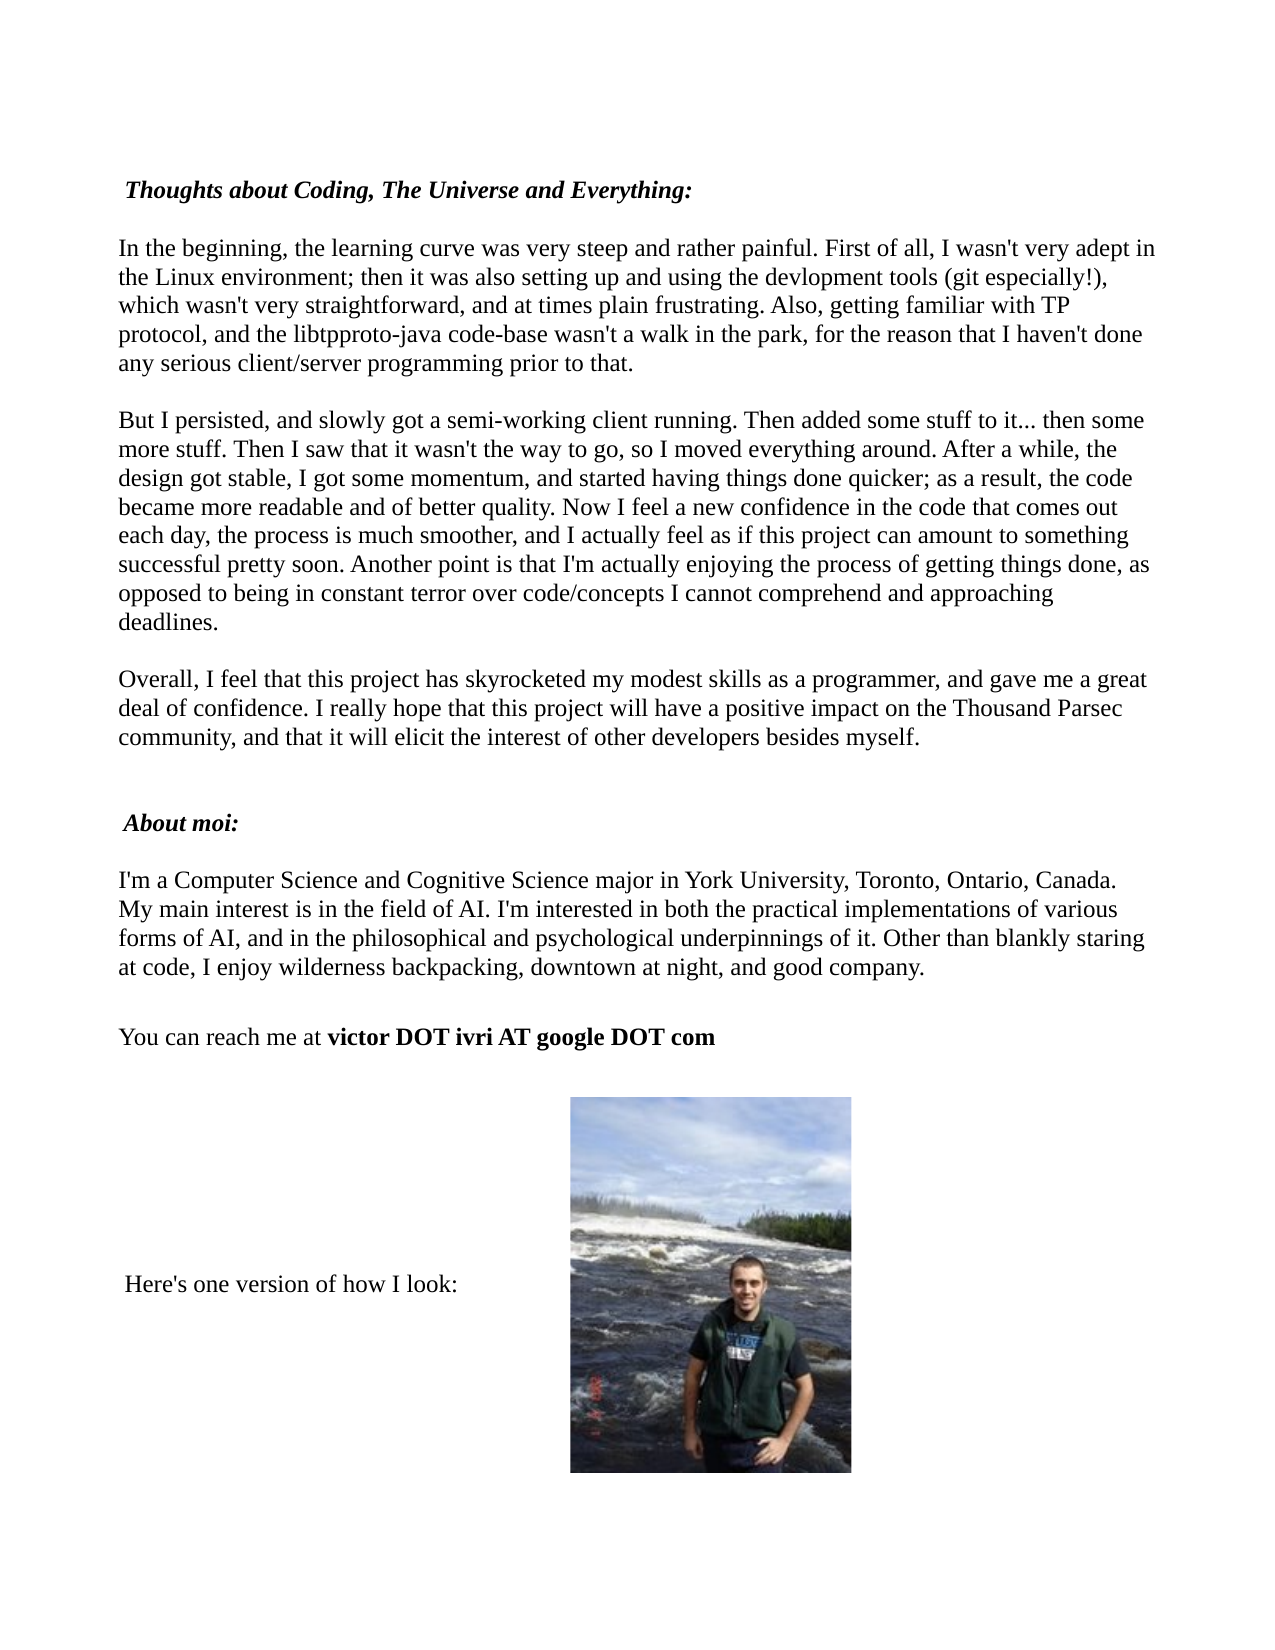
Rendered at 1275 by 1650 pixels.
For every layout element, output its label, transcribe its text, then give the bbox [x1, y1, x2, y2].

text Thoughts about Coding, The Universe and Everything: [118, 176, 1157, 204]
text In the beginning, the learning curve was very steep and rather painful. First of all, I wasn't very adept in the Linux environment; then it was also setting up and using the devlopment tools (git especially!), which wasn't very straightforward, and at times plain frustrating. Also, getting familiar with TP protocol, and the libtpproto-java code-base wasn't a walk in the park, for the reason that I haven't done any serious client/server programming prior to that. [118, 233, 1157, 377]
text You can reach me at victor DOT ivri AT google DOT com [118, 1022, 1157, 1051]
text Here's one version of how I look: [118, 1269, 570, 1298]
text [852, 1269, 1157, 1298]
picture [570, 1097, 852, 1473]
text I'm a Computer Science and Cognitive Science major in York University, Toronto, Ontario, Canada. My main interest is in the field of AI. I'm interested in both the practical implementations of various forms of AI, and in the philosophical and psychological underpinnings of it. Other than blankly staring at code, I enjoy wilderness backpacking, downtown at night, and good company. [118, 866, 1157, 981]
text But I persisted, and slowly got a semi-working client running. Then added some stuff to it... then some more stuff. Then I saw that it wasn't the way to go, so I moved everything around. After a while, the design got stable, I got some momentum, and started having things done quicker; as a result, the code became more readable and of better quality. Now I feel a new confidence in the code that comes out each day, the process is much smoother, and I actually feel as if this project can amount to something successful pretty soon. Another point is that I'm actually enjoying the process of getting things done, as opposed to being in constant terror over code/concepts I cannot comprehend and approaching deadlines. [118, 406, 1157, 636]
text Overall, I feel that this project has skyrocketed my modest skills as a programmer, and gave me a great deal of confidence. I really hope that this project will have a positive impact on the Thousand Parsec community, and that it will elicit the interest of other developers besides myself. [118, 664, 1157, 751]
text About moi: [118, 808, 1157, 837]
